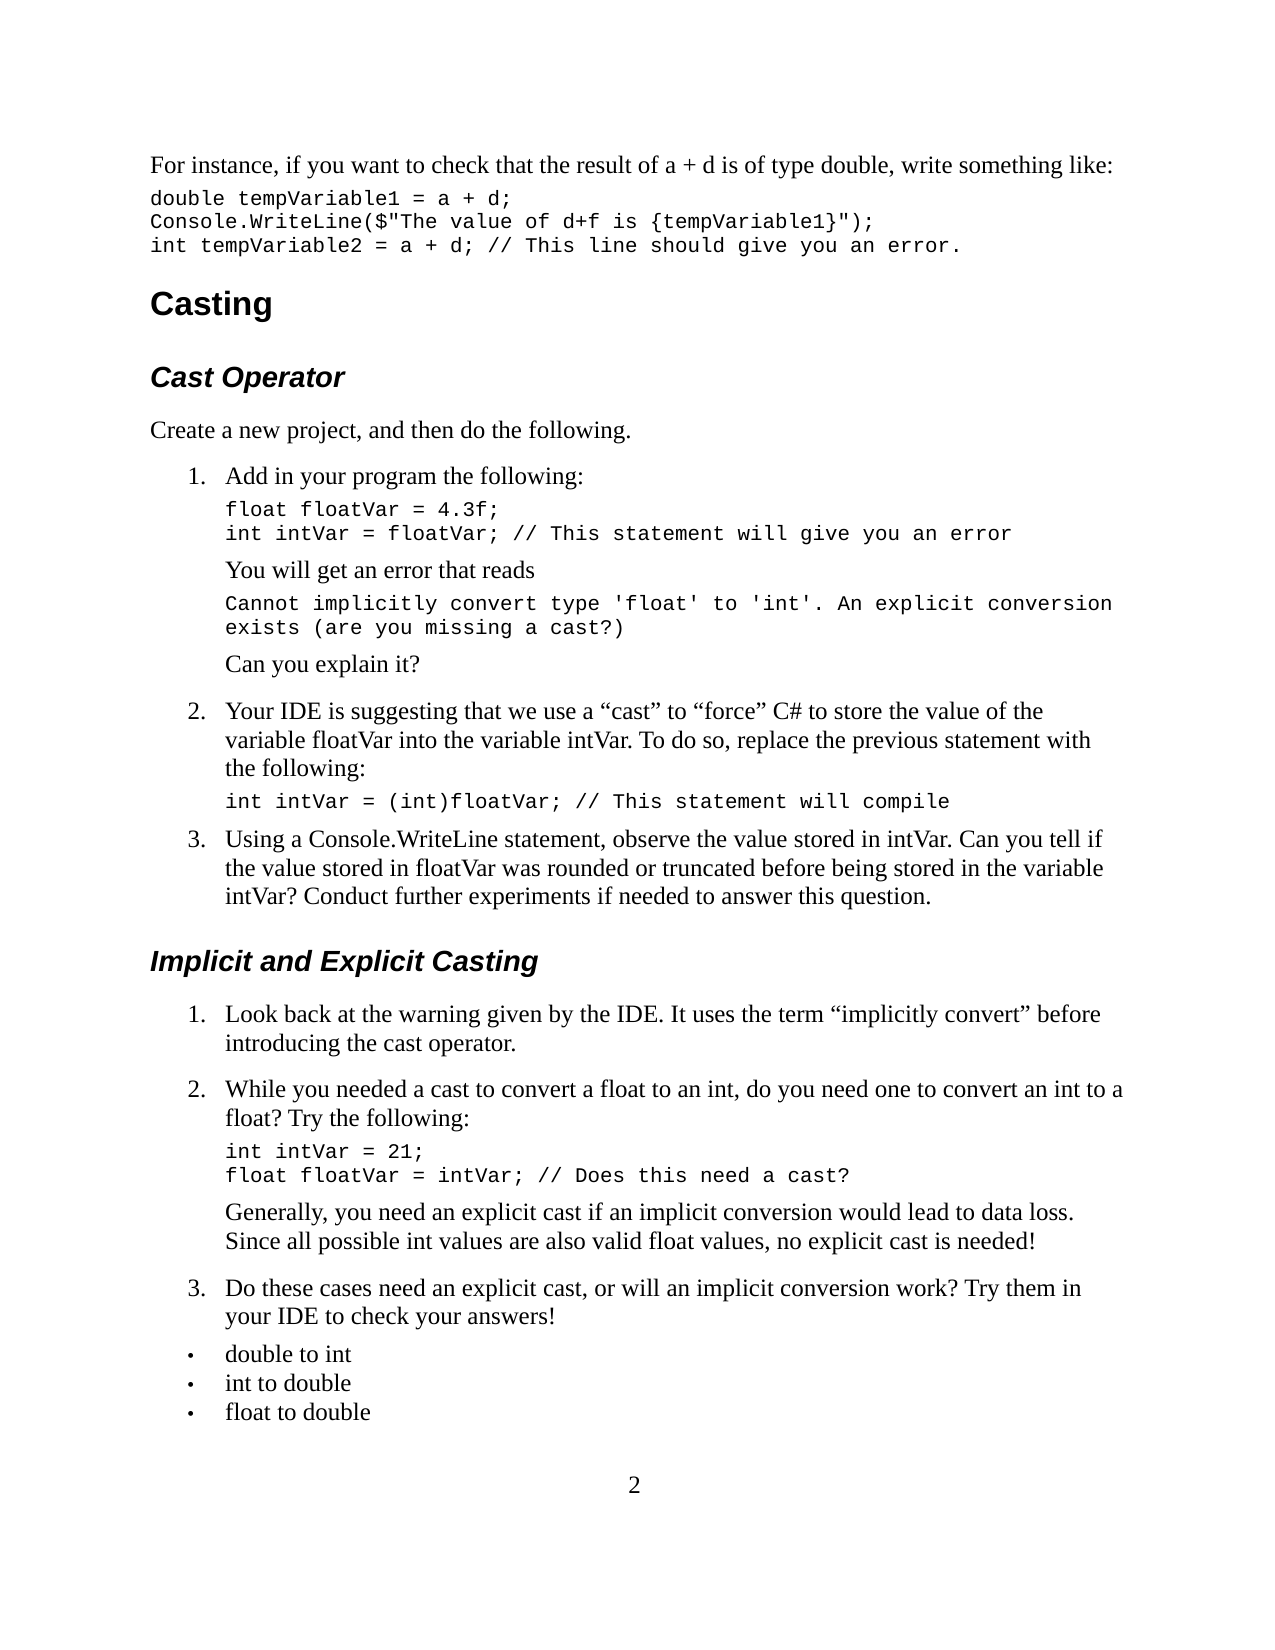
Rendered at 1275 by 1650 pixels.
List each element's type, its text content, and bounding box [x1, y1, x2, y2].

list While you needed a cast to convert a float to an int, do you need one to convert an int to a float? Try the following: [187, 1074, 1125, 1132]
list Cannot implicitly convert type 'float' to 'int'. An explicit conversion exists (are you missing a cast?) [187, 593, 1125, 640]
list Using a Console.WriteLine statement, observe the value stored in intVar. Can you tell if the value stored in floatVar was rounded or truncated before being stored in the variable intVar? Conduct further experiments if needed to answer this question. [187, 824, 1125, 910]
text Create a new project, and then do the following. [150, 415, 1125, 443]
text double tempVariable1 = a + d; [150, 188, 1125, 211]
list Add in your program the following: [187, 461, 1125, 490]
subtitle Cast Operator [150, 360, 1125, 393]
list int to double [187, 1368, 1125, 1397]
subtitle Casting [150, 284, 1125, 322]
text For instance, if you want to check that the result of a + d is of type double, write something like: [150, 150, 1125, 179]
list int intVar = floatVar; // This statement will give you an error [187, 523, 1125, 546]
list Can you explain it? [187, 649, 1125, 678]
list Do these cases need an explicit cast, or will an implicit conversion work? Try them in your IDE to check your answers! [187, 1273, 1125, 1330]
list Look back at the warning given by the IDE. It uses the term “implicitly convert” before introducing the cast operator. [187, 999, 1125, 1057]
text Console.WriteLine($"The value of d+f is {tempVariable1}"); [150, 211, 1125, 235]
list You will get an error that reads [187, 555, 1125, 584]
list int intVar = (int)floatVar; // This statement will compile [187, 791, 1125, 815]
list Generally, you need an explicit cast if an implicit conversion would lead to data loss. Since all possible int values are also valid float values, no explicit cast is needed! [187, 1197, 1125, 1255]
subtitle Implicit and Explicit Casting [150, 944, 1125, 978]
list int intVar = 21; [187, 1141, 1125, 1164]
list float to double [187, 1397, 1125, 1425]
list float floatVar = 4.3f; [187, 499, 1125, 523]
text int tempVariable2 = a + d; // This line should give you an error. [150, 235, 1125, 259]
list float floatVar = intVar; // Does this need a cast? [187, 1164, 1125, 1188]
list Your IDE is suggesting that we use a “cast” to “force” C# to store the value of the variable floatVar into the variable intVar. To do so, replace the previous statement with the following: [187, 696, 1125, 782]
list double to int [187, 1339, 1125, 1368]
